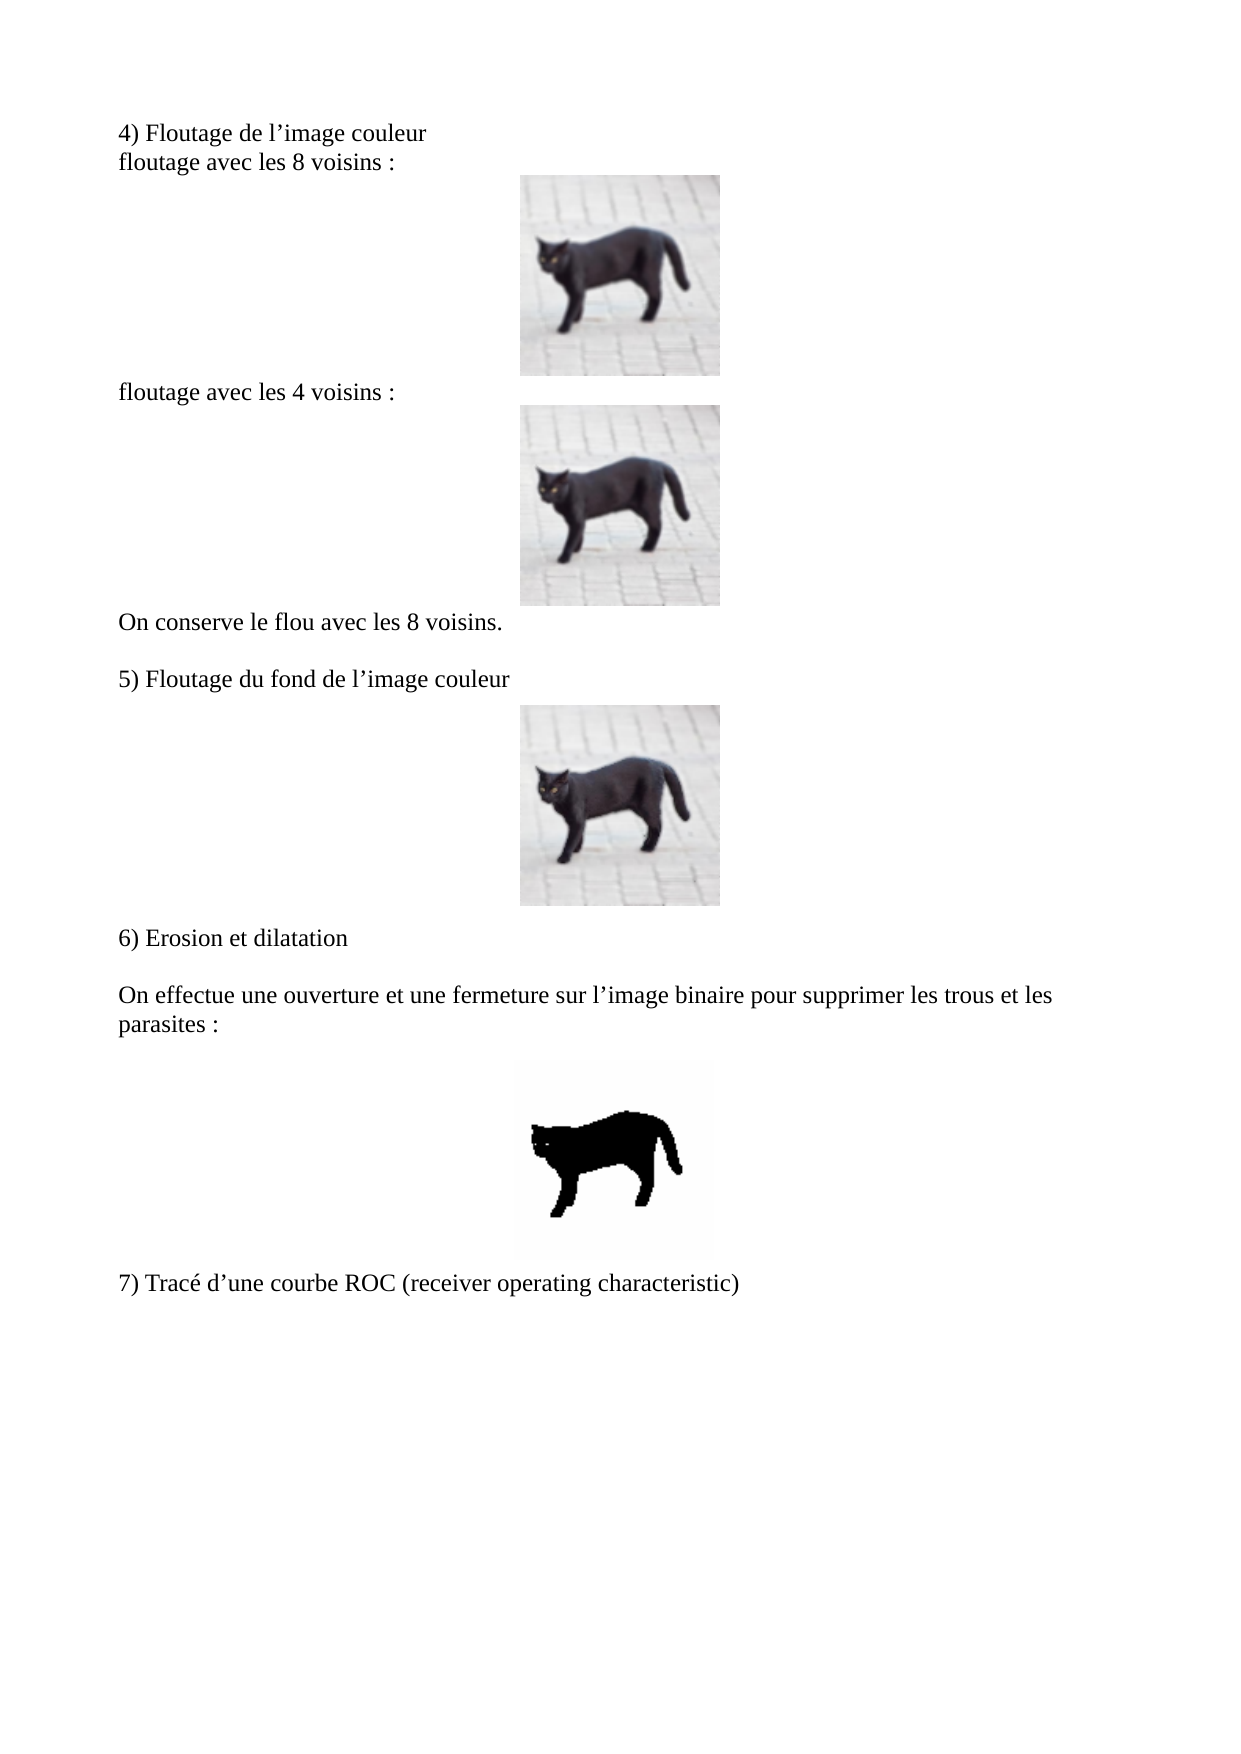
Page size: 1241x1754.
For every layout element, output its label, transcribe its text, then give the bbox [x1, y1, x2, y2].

text 6) Erosion et dilatation [118, 923, 1122, 952]
picture [520, 705, 720, 906]
text 4) Floutage de l’image couleur [118, 118, 1122, 147]
picture [520, 175, 720, 376]
text 5) Floutage du fond de l’image couleur [118, 664, 1122, 693]
text floutage avec les 4 voisins : [118, 377, 1122, 406]
picture [520, 405, 720, 606]
text floutage avec les 8 voisins : [118, 147, 1122, 176]
text On effectue une ouverture et une fermeture sur l’image binaire pour supprimer les trous et les parasites : [118, 981, 1122, 1038]
picture [513, 1060, 714, 1260]
text On conserve le flou avec les 8 voisins. [118, 607, 1122, 636]
text 7) Tracé d’une courbe ROC (receiver operating characteristic) [118, 1268, 1122, 1297]
